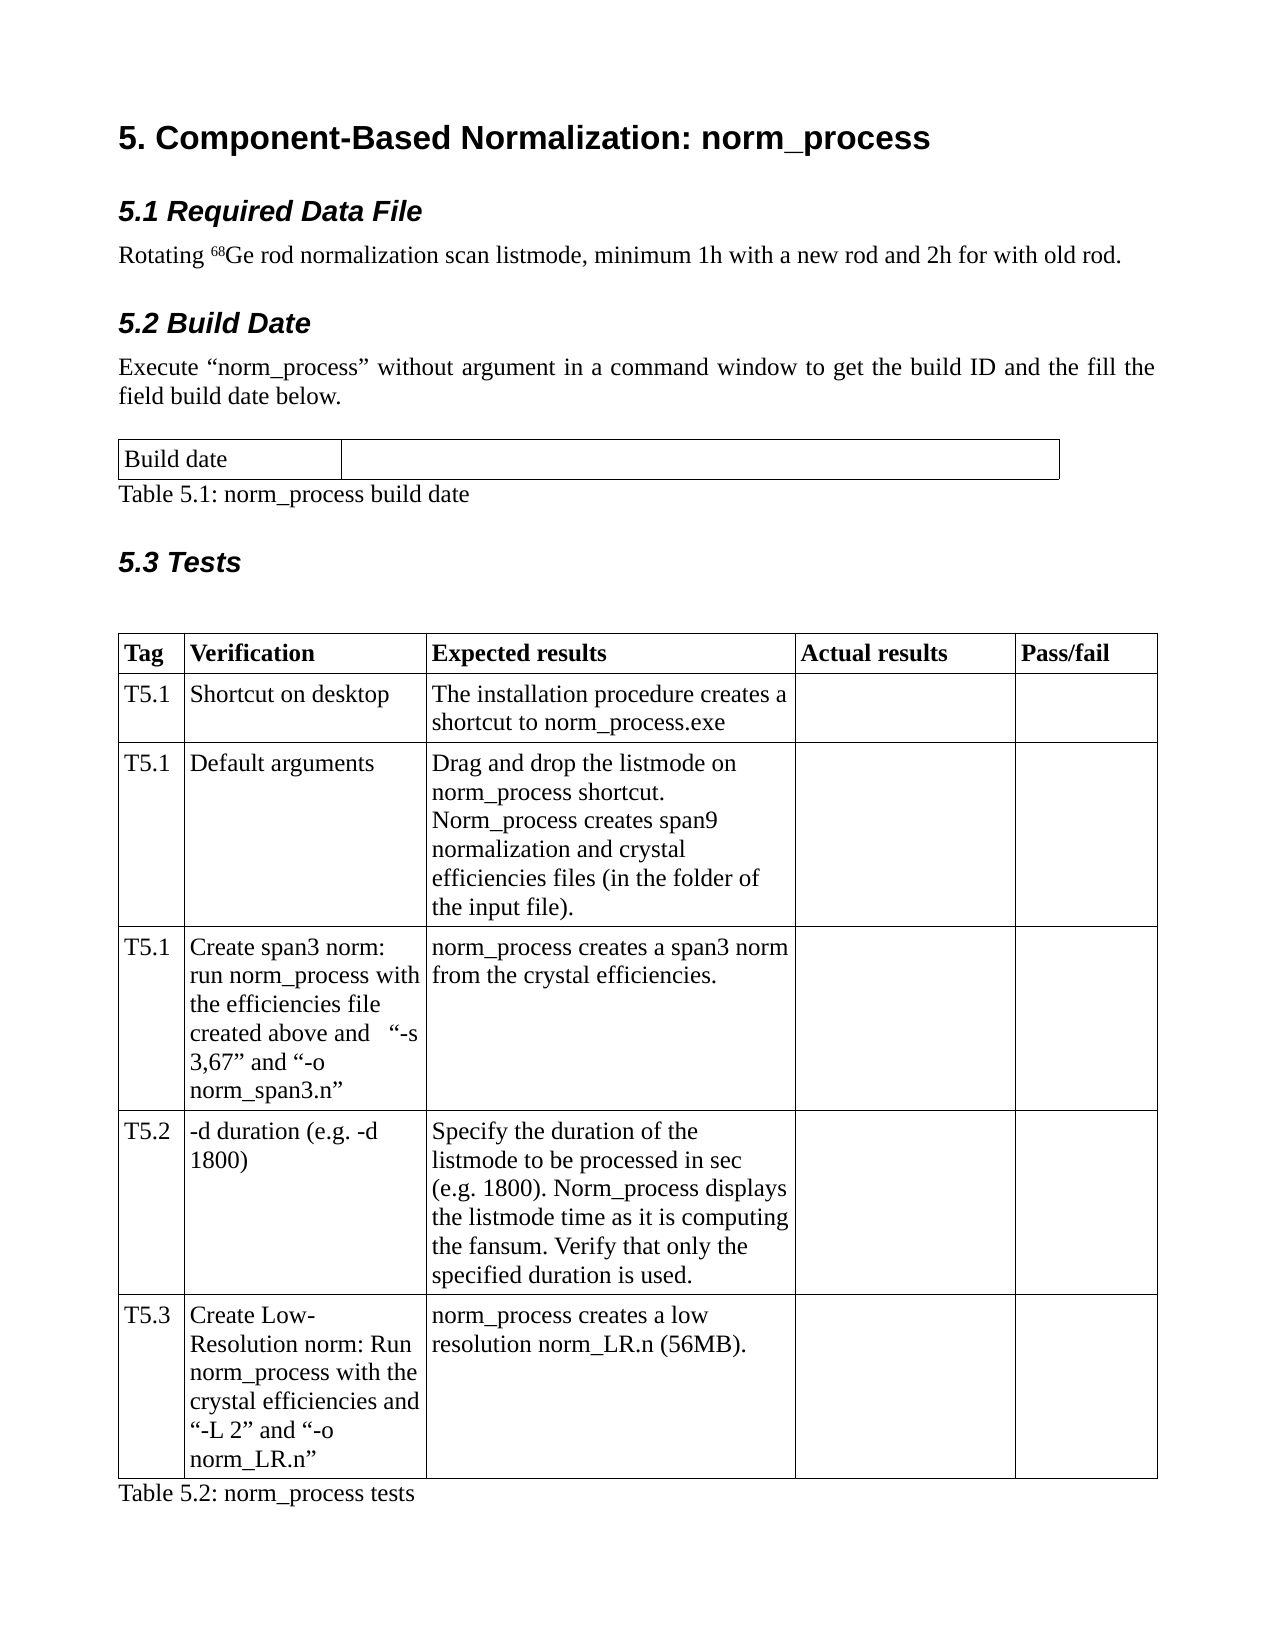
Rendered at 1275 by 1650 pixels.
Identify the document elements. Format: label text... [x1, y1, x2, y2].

subtitle 5. Component-Based Normalization: norm_process [118, 118, 1157, 157]
table_header Expected results [427, 634, 795, 673]
text Table 5.1: norm_process build date [118, 479, 1157, 508]
table_cell [796, 674, 1015, 742]
table_cell Drag and drop the listmode on norm_process shortcut. Norm_process creates span9 normalization and crystal efficiencies files (in the folder of the input file). [427, 743, 795, 926]
text Table 5.2: norm_process tests [118, 1479, 1157, 1507]
table_cell T5.1 [119, 927, 184, 1110]
table_cell [1016, 927, 1157, 1110]
table_cell [796, 1295, 1015, 1478]
table_cell T5.3 [119, 1295, 184, 1478]
table_cell -d duration (e.g. -d 1800) [185, 1111, 426, 1294]
table_cell [796, 743, 1015, 926]
table_cell T5.1 [119, 674, 184, 742]
table_cell norm_process creates a span3 norm from the crystal efficiencies. [427, 927, 795, 1110]
text Rotating 68Ge rod normalization scan listmode, minimum 1h with a new rod and 2h for with old rod. [118, 240, 1157, 269]
table_header Build date [119, 440, 341, 479]
table_cell [1016, 1295, 1157, 1478]
table_cell Default arguments [185, 743, 426, 926]
table_header Pass/fail [1016, 634, 1157, 673]
table_header Verification [185, 634, 426, 673]
table_cell [1016, 674, 1157, 742]
table_cell [1016, 743, 1157, 926]
table_cell The installation procedure creates a shortcut to norm_process.exe [427, 674, 795, 742]
table_header [342, 440, 1059, 479]
table_cell T5.2 [119, 1111, 184, 1294]
table_header Tag [119, 634, 184, 673]
table_cell T5.1 [119, 743, 184, 926]
table_header Actual results [796, 634, 1015, 673]
table_cell norm_process creates a low resolution norm_LR.n (56MB). [427, 1295, 795, 1478]
subtitle 5.3 Tests [118, 545, 1157, 579]
table_cell [1016, 1111, 1157, 1294]
subtitle 5.2 Build Date [118, 306, 1157, 340]
table_cell Create span3 norm: run norm_process with the efficiencies file created above and “-s 3,67” and “-o norm_span3.n” [185, 927, 426, 1110]
subtitle 5.1 Required Data File [118, 194, 1157, 228]
table_cell Create Low-Resolution norm: Run norm_process with the crystal efficiencies and “-L 2” and “-o norm_LR.n” [185, 1295, 426, 1478]
table_cell Specify the duration of the listmode to be processed in sec (e.g. 1800). Norm_process displays the listmode time as it is computing the fansum. Verify that only the specified duration is used. [427, 1111, 795, 1294]
table_cell [796, 927, 1015, 1110]
table_cell Shortcut on desktop [185, 674, 426, 742]
table_cell [796, 1111, 1015, 1294]
text Execute “norm_process” without argument in a command window to get the build ID and the fill the field build date below. [118, 352, 1157, 410]
